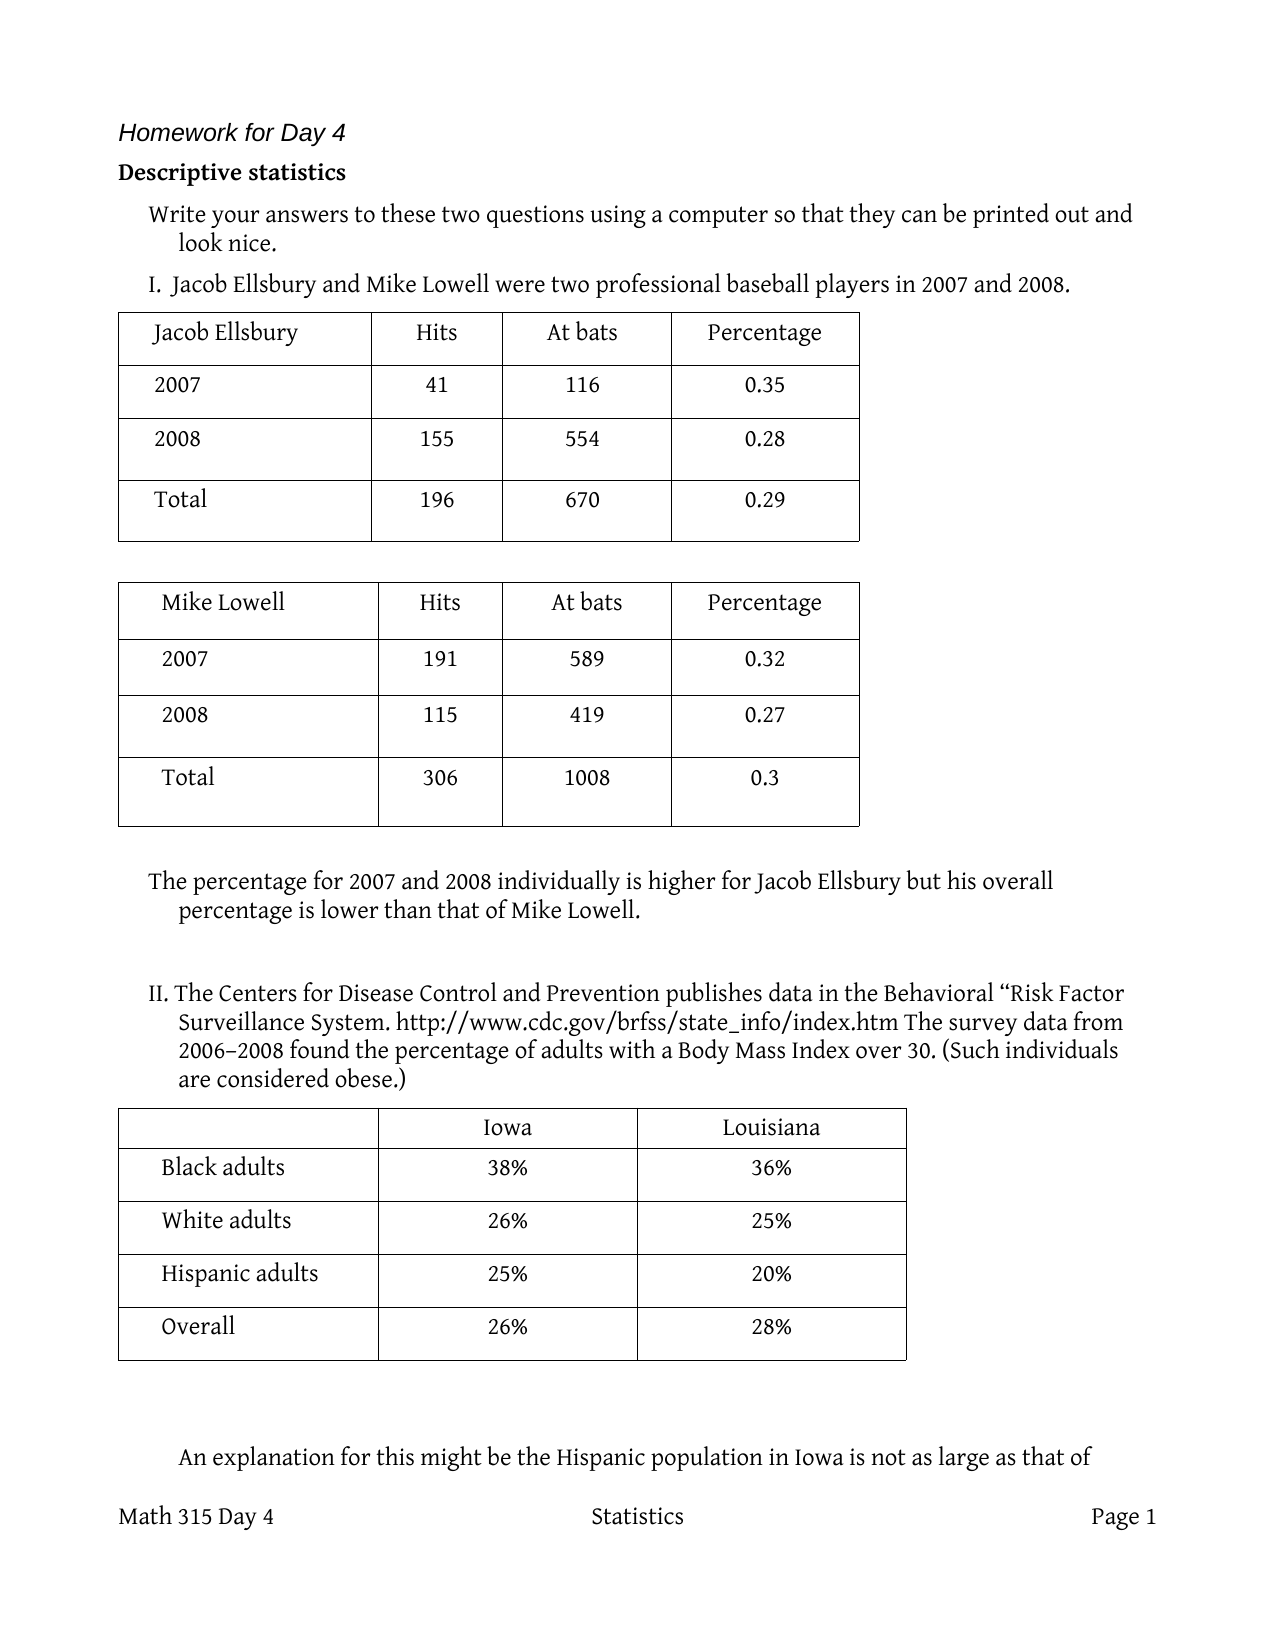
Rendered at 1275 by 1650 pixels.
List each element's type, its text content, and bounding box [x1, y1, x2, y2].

subtitle Homework for Day 4 [118, 118, 1157, 147]
table_cell 41 [372, 366, 502, 418]
table_cell 0.28 [672, 419, 859, 479]
table_header Percentage [672, 313, 859, 365]
table_cell 670 [503, 481, 671, 541]
table_cell 0.3 [672, 758, 859, 826]
table_header At bats [503, 313, 671, 365]
table_header Jacob Ellsbury [119, 313, 371, 365]
table_cell 115 [379, 696, 502, 757]
table_cell 0.29 [672, 481, 859, 541]
table_cell 306 [379, 758, 502, 826]
table_cell 0.35 [672, 366, 859, 418]
table_cell 25% [638, 1202, 906, 1254]
table_header Louisiana [638, 1109, 906, 1148]
table_cell 2007 [119, 640, 378, 695]
table_cell 0.32 [672, 640, 859, 695]
table_cell 0.27 [672, 696, 859, 757]
text I. Jacob Ellsbury and Mike Lowell were two professional baseball players in 2007 and 2008. [148, 271, 1157, 300]
table_header Hits [372, 313, 502, 365]
table_header Hits [379, 583, 502, 638]
table_cell 25% [379, 1255, 637, 1307]
table_cell White adults [119, 1202, 378, 1254]
text Write your answers to these two questions using a computer so that they can be printed out and look nice. [148, 200, 1157, 258]
table_cell 28% [638, 1308, 906, 1360]
table_header Percentage [672, 583, 859, 638]
table_cell 554 [503, 419, 671, 479]
table_cell Total [119, 758, 378, 826]
table_cell 20% [638, 1255, 906, 1307]
text Descriptive statistics [118, 159, 1157, 188]
table_cell 116 [503, 366, 671, 418]
text An explanation for this might be the Hispanic population in Iowa is not as large as that of [178, 1443, 1157, 1472]
table_cell 191 [379, 640, 502, 695]
table_cell 196 [372, 481, 502, 541]
table_cell 2008 [119, 419, 371, 479]
table_cell 419 [503, 696, 671, 757]
table_header Iowa [379, 1109, 637, 1148]
table_header At bats [503, 583, 671, 638]
text II. The Centers for Disease Control and Prevention publishes data in the Behavioral “Risk Factor Surveillance System. http://www.cdc.gov/brfss/state_info/index.htm The survey data from 2006–2008 found the percentage of adults with a Body Mass Index over 30. (Such individuals are considered obese.) [148, 979, 1157, 1095]
table_cell 2007 [119, 366, 371, 418]
table_cell Black adults [119, 1149, 378, 1201]
table_cell 26% [379, 1202, 637, 1254]
table_cell 589 [503, 640, 671, 695]
table_header Mike Lowell [119, 583, 378, 638]
table_cell 1008 [503, 758, 671, 826]
table_cell 2008 [119, 696, 378, 757]
table_cell 36% [638, 1149, 906, 1201]
table_cell Overall [119, 1308, 378, 1360]
table_cell 38% [379, 1149, 637, 1201]
table_header [119, 1109, 378, 1148]
table_cell 155 [372, 419, 502, 479]
table_cell 26% [379, 1308, 637, 1360]
table_cell Total [119, 481, 371, 541]
table_cell Hispanic adults [119, 1255, 378, 1307]
text The percentage for 2007 and 2008 individually is higher for Jacob Ellsbury but his overall percentage is lower than that of Mike Lowell. [148, 867, 1157, 925]
